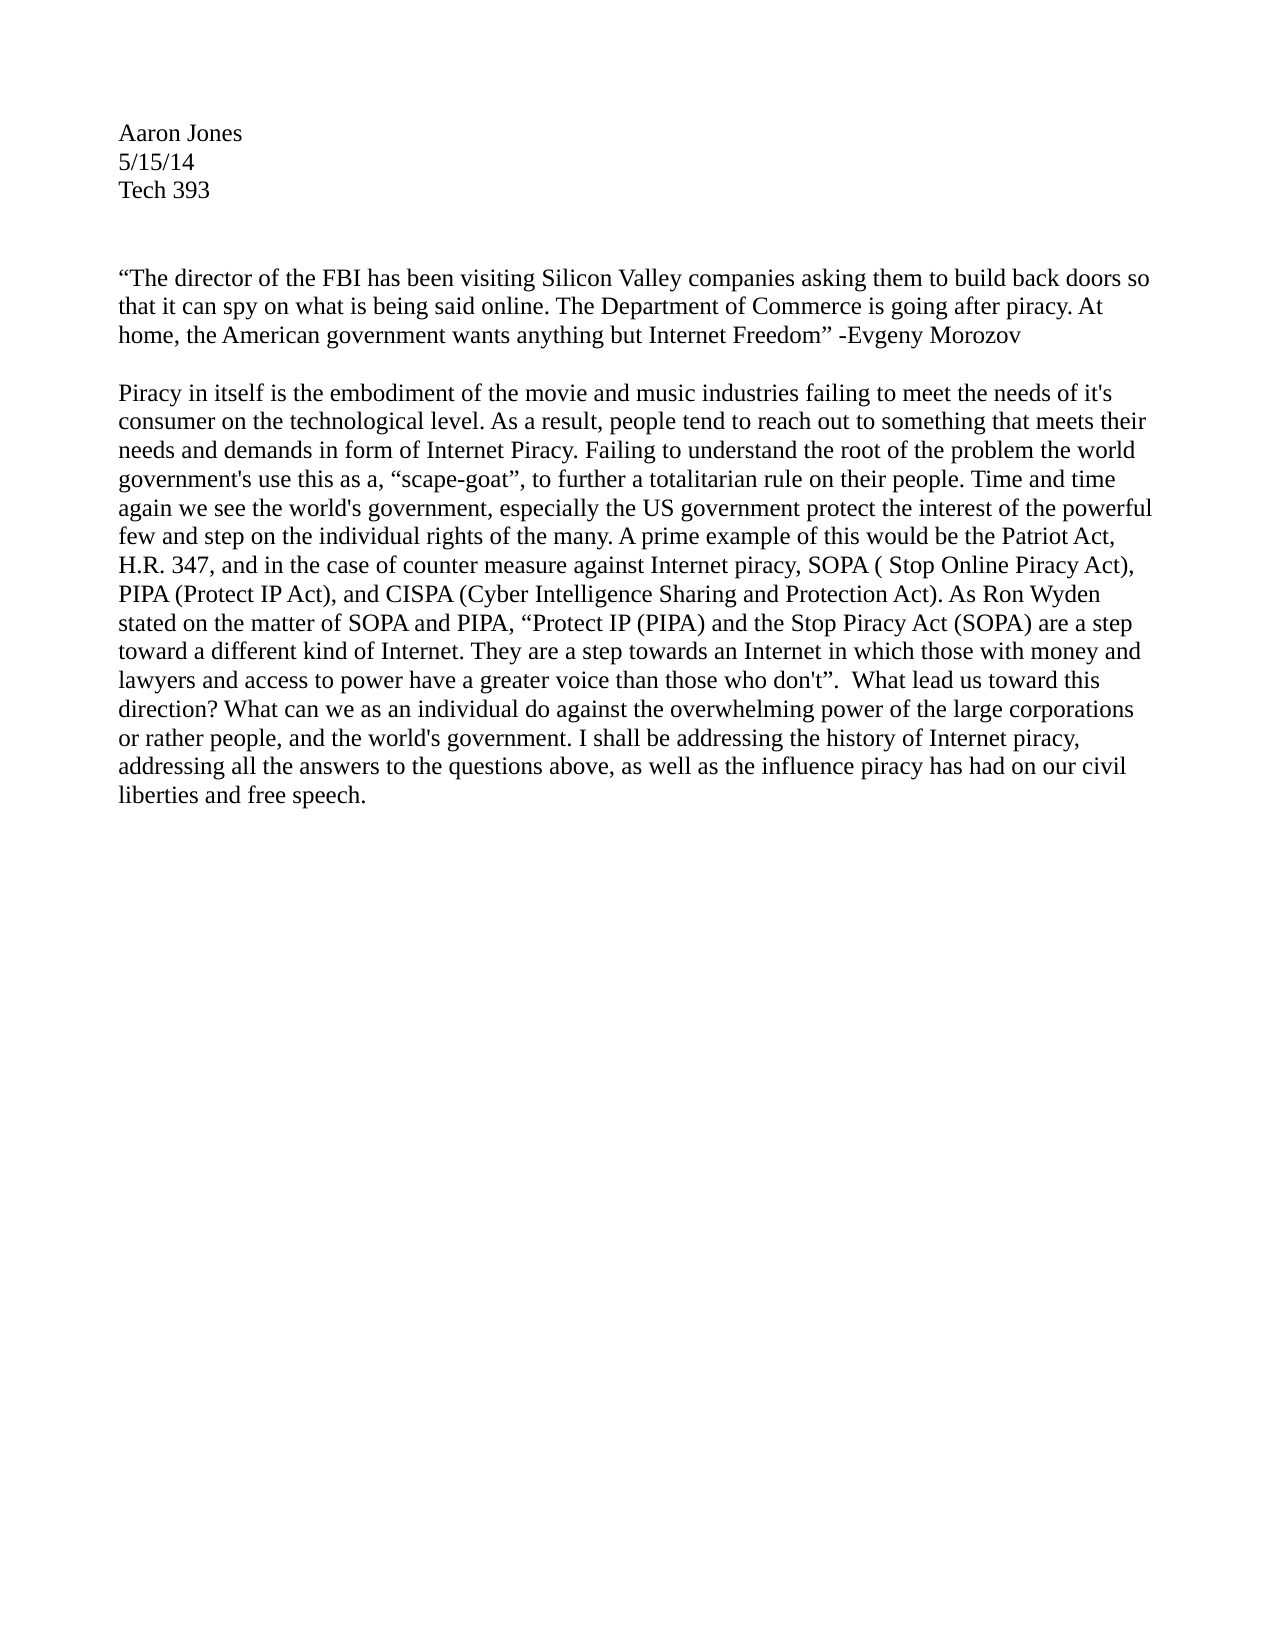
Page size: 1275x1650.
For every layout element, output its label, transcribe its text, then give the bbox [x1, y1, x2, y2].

text Piracy in itself is the embodiment of the movie and music industries failing to meet the needs of it's consumer on the technological level. As a result, people tend to reach out to something that meets their needs and demands in form of Internet Piracy. Failing to understand the root of the problem the world government's use this as a, “scape-goat”, to further a totalitarian rule on their people. Time and time again we see the world's government, especially the US government protect the interest of the powerful few and step on the individual rights of the many. A prime example of this would be the Patriot Act, H.R. 347, and in the case of counter measure against Internet piracy, SOPA ( Stop Online Piracy Act), PIPA (Protect IP Act), and CISPA (Cyber Intelligence Sharing and Protection Act). As Ron Wyden stated on the matter of SOPA and PIPA, “Protect IP (PIPA) and the Stop Piracy Act (SOPA) are a step toward a different kind of Internet. They are a step towards an Internet in which those with money and lawyers and access to power have a greater voice than those who don't”. What lead us toward this direction? What can we as an individual do against the overwhelming power of the large corporations or rather people, and the world's government. I shall be addressing the history of Internet piracy, addressing all the answers to the questions above, as well as the influence piracy has had on our civil liberties and free speech. [118, 378, 1157, 809]
text “The director of the FBI has been visiting Silicon Valley companies asking them to build back doors so that it can spy on what is being said online. The Department of Commerce is going after piracy. At home, the American government wants anything but Internet Freedom” -Evgeny Morozov [118, 263, 1157, 349]
